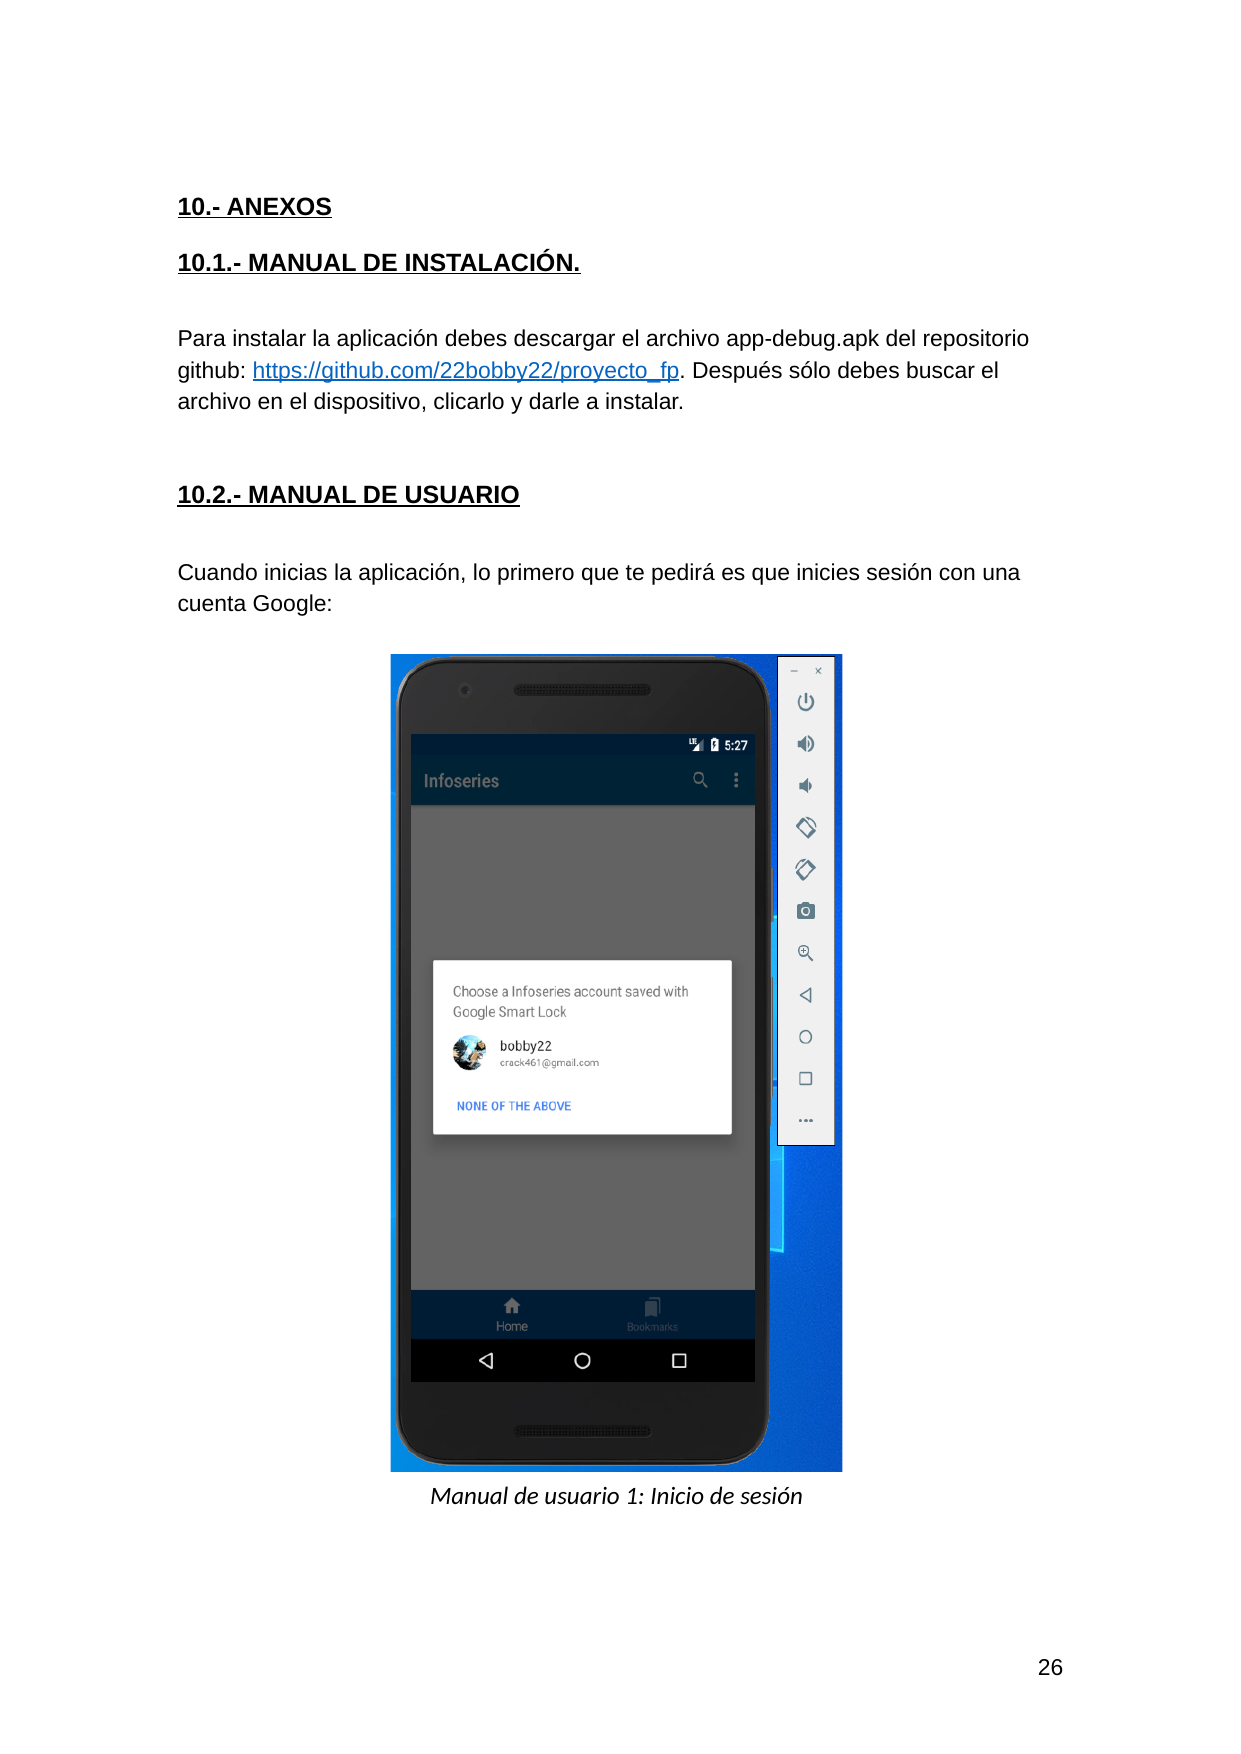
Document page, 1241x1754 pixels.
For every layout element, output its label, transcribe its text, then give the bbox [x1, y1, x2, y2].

text Cuando inicias la aplicación, lo primero que te pedirá es que inicies sesión con una cuenta Google: [177, 558, 1063, 616]
text Para instalar la aplicación debes descargar el archivo app-debug.apk del repositorio github: https://github.com/22bobby22/proyecto_fp. Después sólo debes buscar el archivo en el dispositivo, clicarlo y darle a instalar. [177, 325, 1063, 414]
text Manual de usuario 1: Inicio de sesión [391, 1472, 842, 1511]
subtitle 10.2.- MANUAL DE USUARIO [177, 481, 1063, 509]
picture [390, 654, 843, 1472]
subtitle 10.1.- MANUAL DE INSTALACIÓN. [177, 248, 1063, 277]
subtitle 10.- ANEXOS [177, 161, 1063, 221]
